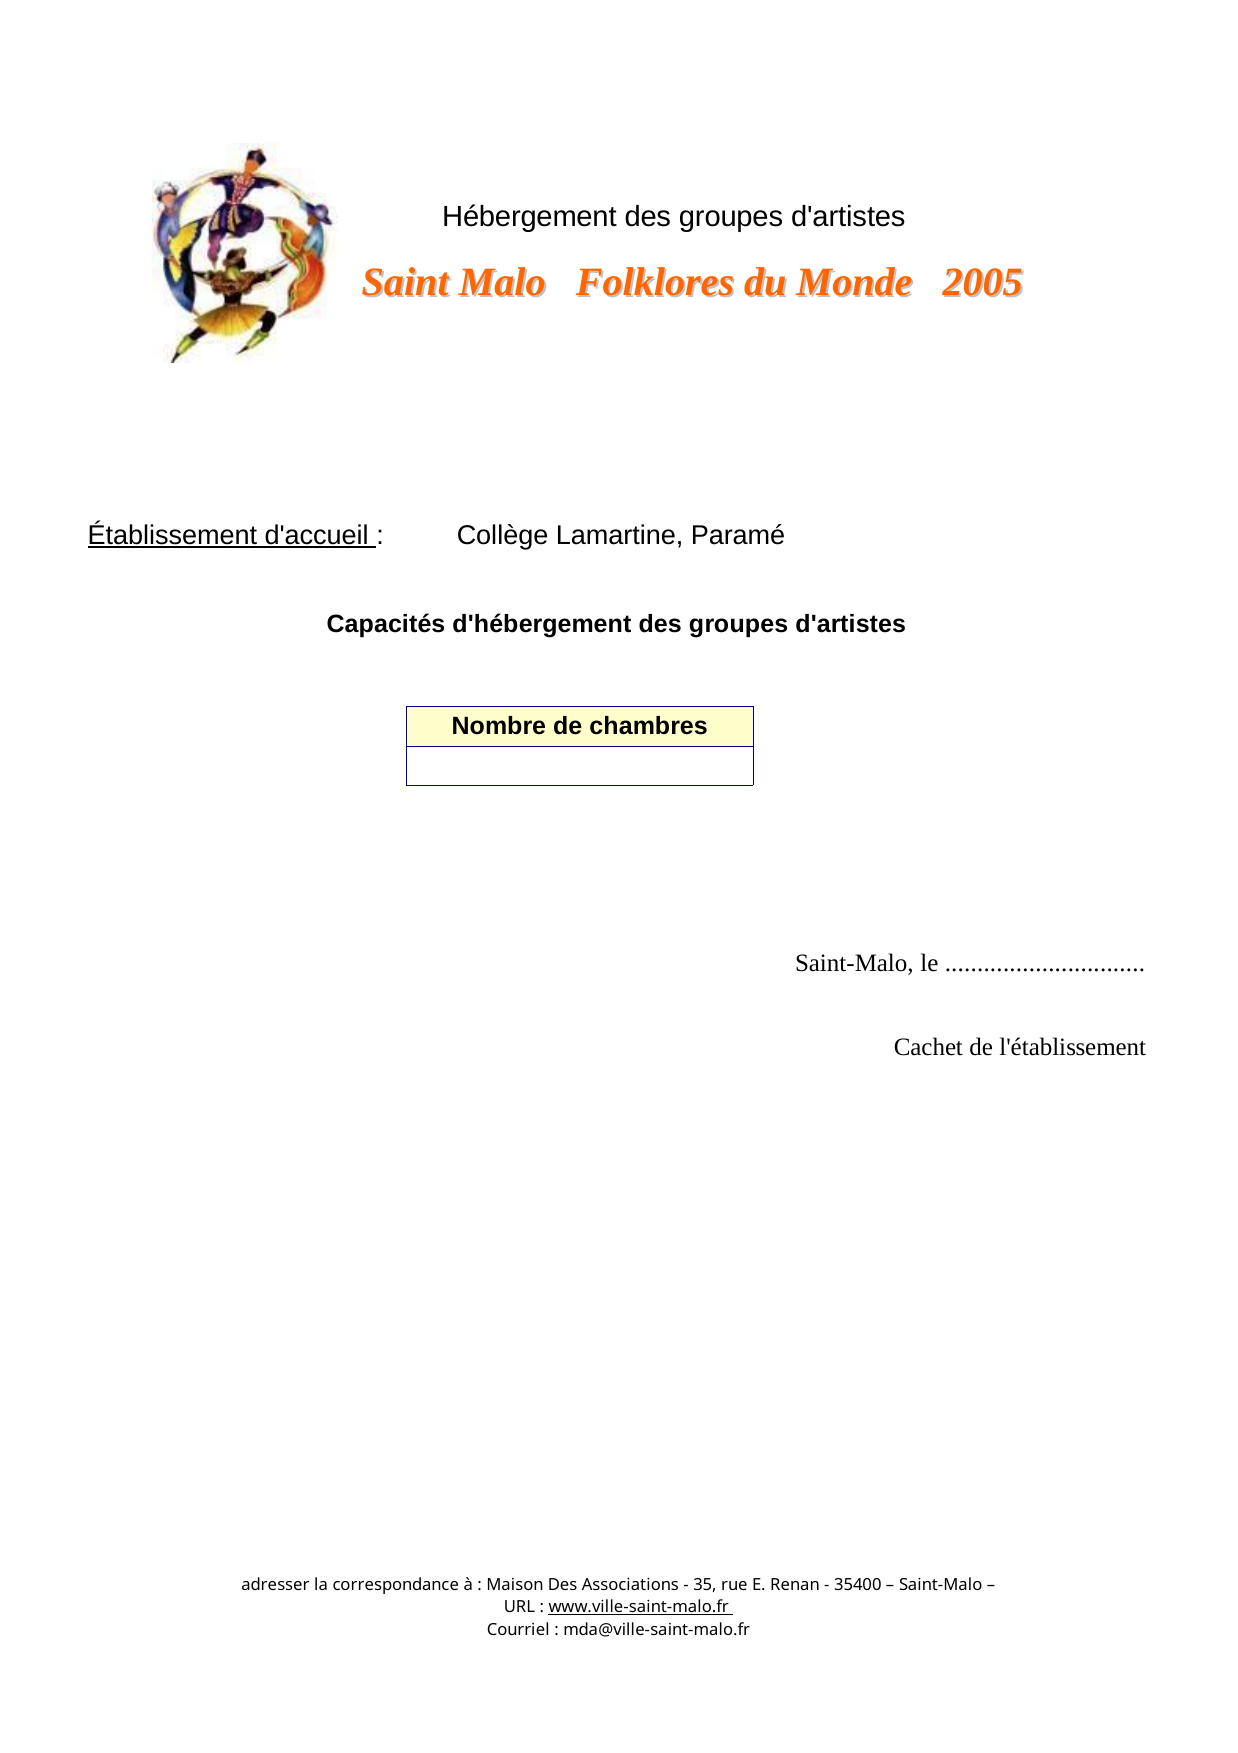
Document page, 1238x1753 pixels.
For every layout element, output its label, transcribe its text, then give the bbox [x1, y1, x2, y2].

text Saint-Malo, le ............................... [87, 949, 1146, 977]
table_header [338, 144, 434, 252]
table_cell [407, 747, 753, 785]
text Cachet de l'établissement [84, 1033, 1146, 1061]
table_header [80, 115, 434, 143]
subtitle Établissement d'accueil : Collège Lamartine, Paramé [87, 520, 1146, 550]
picture [151, 143, 338, 363]
subtitle Capacités d'hébergement des groupes d'artistes [87, 610, 1146, 638]
table_header Hébergement des groupes d'artistes [435, 115, 1165, 418]
table_header Nombre de chambres [407, 707, 753, 746]
table_header [80, 144, 434, 418]
